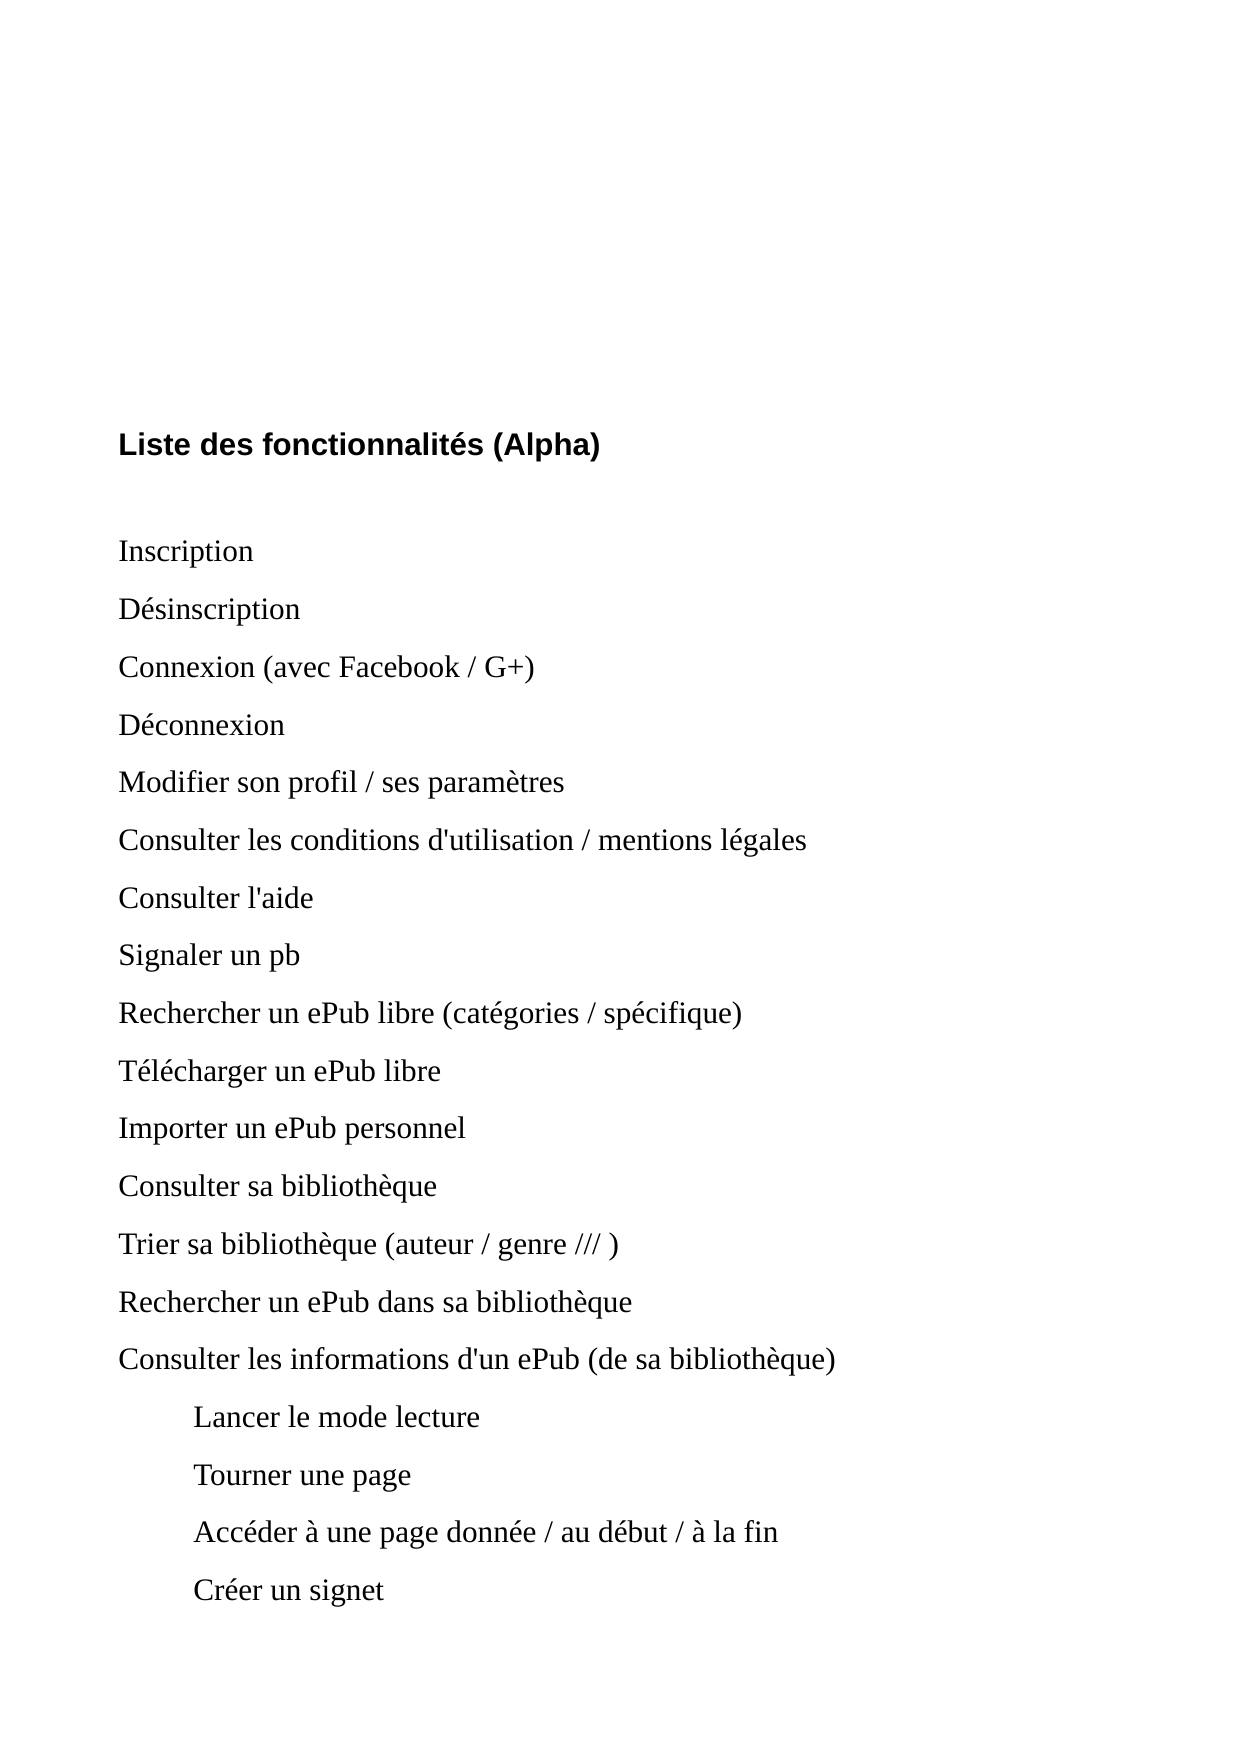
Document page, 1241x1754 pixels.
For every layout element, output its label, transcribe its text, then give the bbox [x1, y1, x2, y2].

text Tourner une page [118, 1456, 1122, 1492]
text Rechercher un ePub dans sa bibliothèque [118, 1283, 1122, 1319]
text Consulter sa bibliothèque [118, 1167, 1122, 1203]
text Consulter les informations d'un ePub (de sa bibliothèque) [118, 1341, 1122, 1376]
text Télécharger un ePub libre [118, 1052, 1122, 1088]
text Créer un signet [118, 1571, 1122, 1607]
subtitle Liste des fonctionnalités (Alpha) [118, 426, 1122, 462]
text Accéder à une page donnée / au début / à la fin [118, 1514, 1122, 1549]
text Déconnexion [118, 706, 1122, 742]
text Inscription [118, 533, 1122, 568]
text Désinscription [118, 590, 1122, 626]
text Rechercher un ePub libre (catégories / spécifique) [118, 994, 1122, 1030]
text Connexion (avec Facebook / G+) [118, 648, 1122, 684]
text Consulter l'aide [118, 879, 1122, 915]
text Signaler un pb [118, 937, 1122, 972]
text Lancer le mode lecture [118, 1398, 1122, 1434]
text Trier sa bibliothèque (auteur / genre /// ) [118, 1225, 1122, 1261]
text Importer un ePub personnel [118, 1110, 1122, 1146]
text Consulter les conditions d'utilisation / mentions légales [118, 821, 1122, 857]
text Modifier son profil / ses paramètres [118, 763, 1122, 799]
